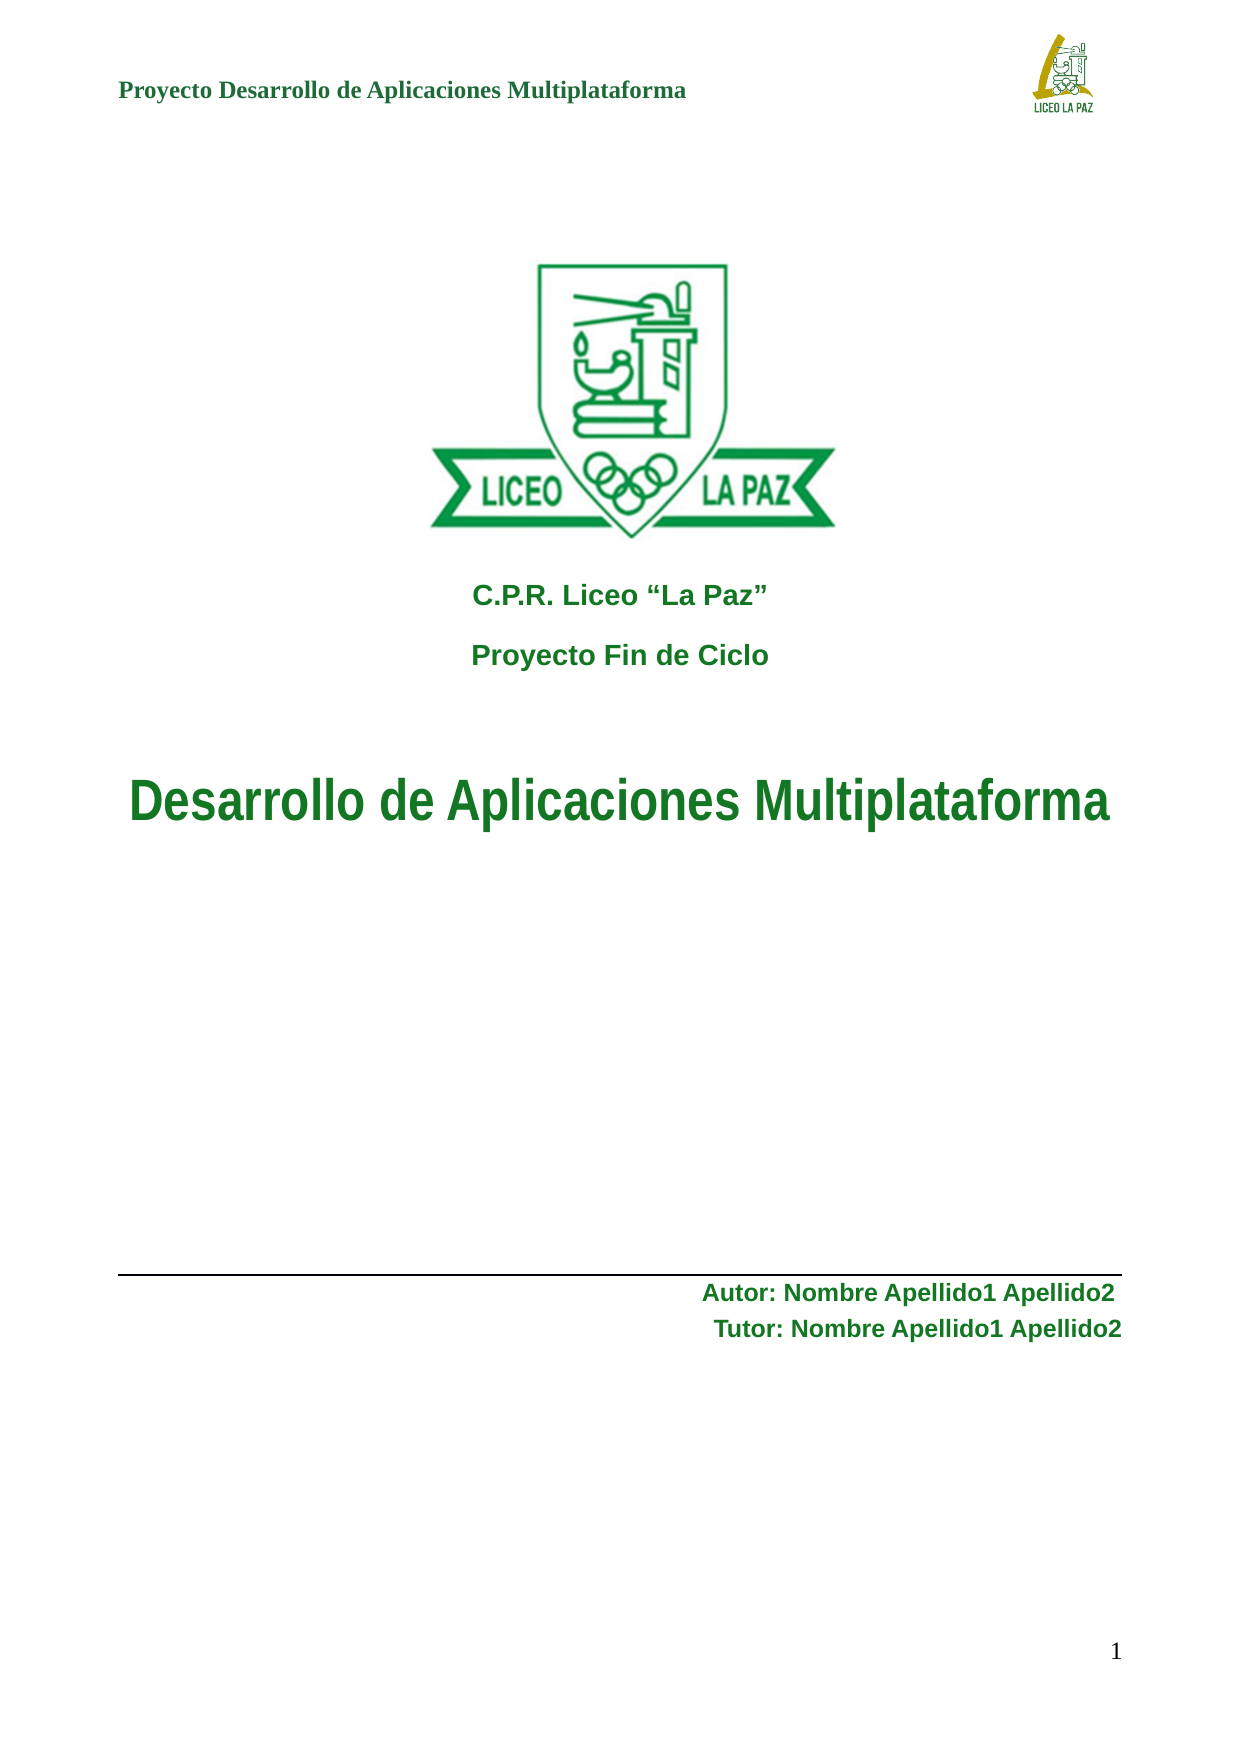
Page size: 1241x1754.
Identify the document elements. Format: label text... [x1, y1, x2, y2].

text Proyecto Fin de Ciclo [118, 638, 1122, 672]
text C.P.R. Liceo “La Paz” [118, 577, 1122, 611]
subtitle Desarrollo de Aplicaciones Multiplataforma [118, 766, 1122, 833]
picture [428, 260, 838, 544]
text Autor: Nombre Apellido1 Apellido2 Tutor: Nombre Apellido1 Apellido2 [118, 1276, 1122, 1342]
picture [1025, 26, 1100, 121]
